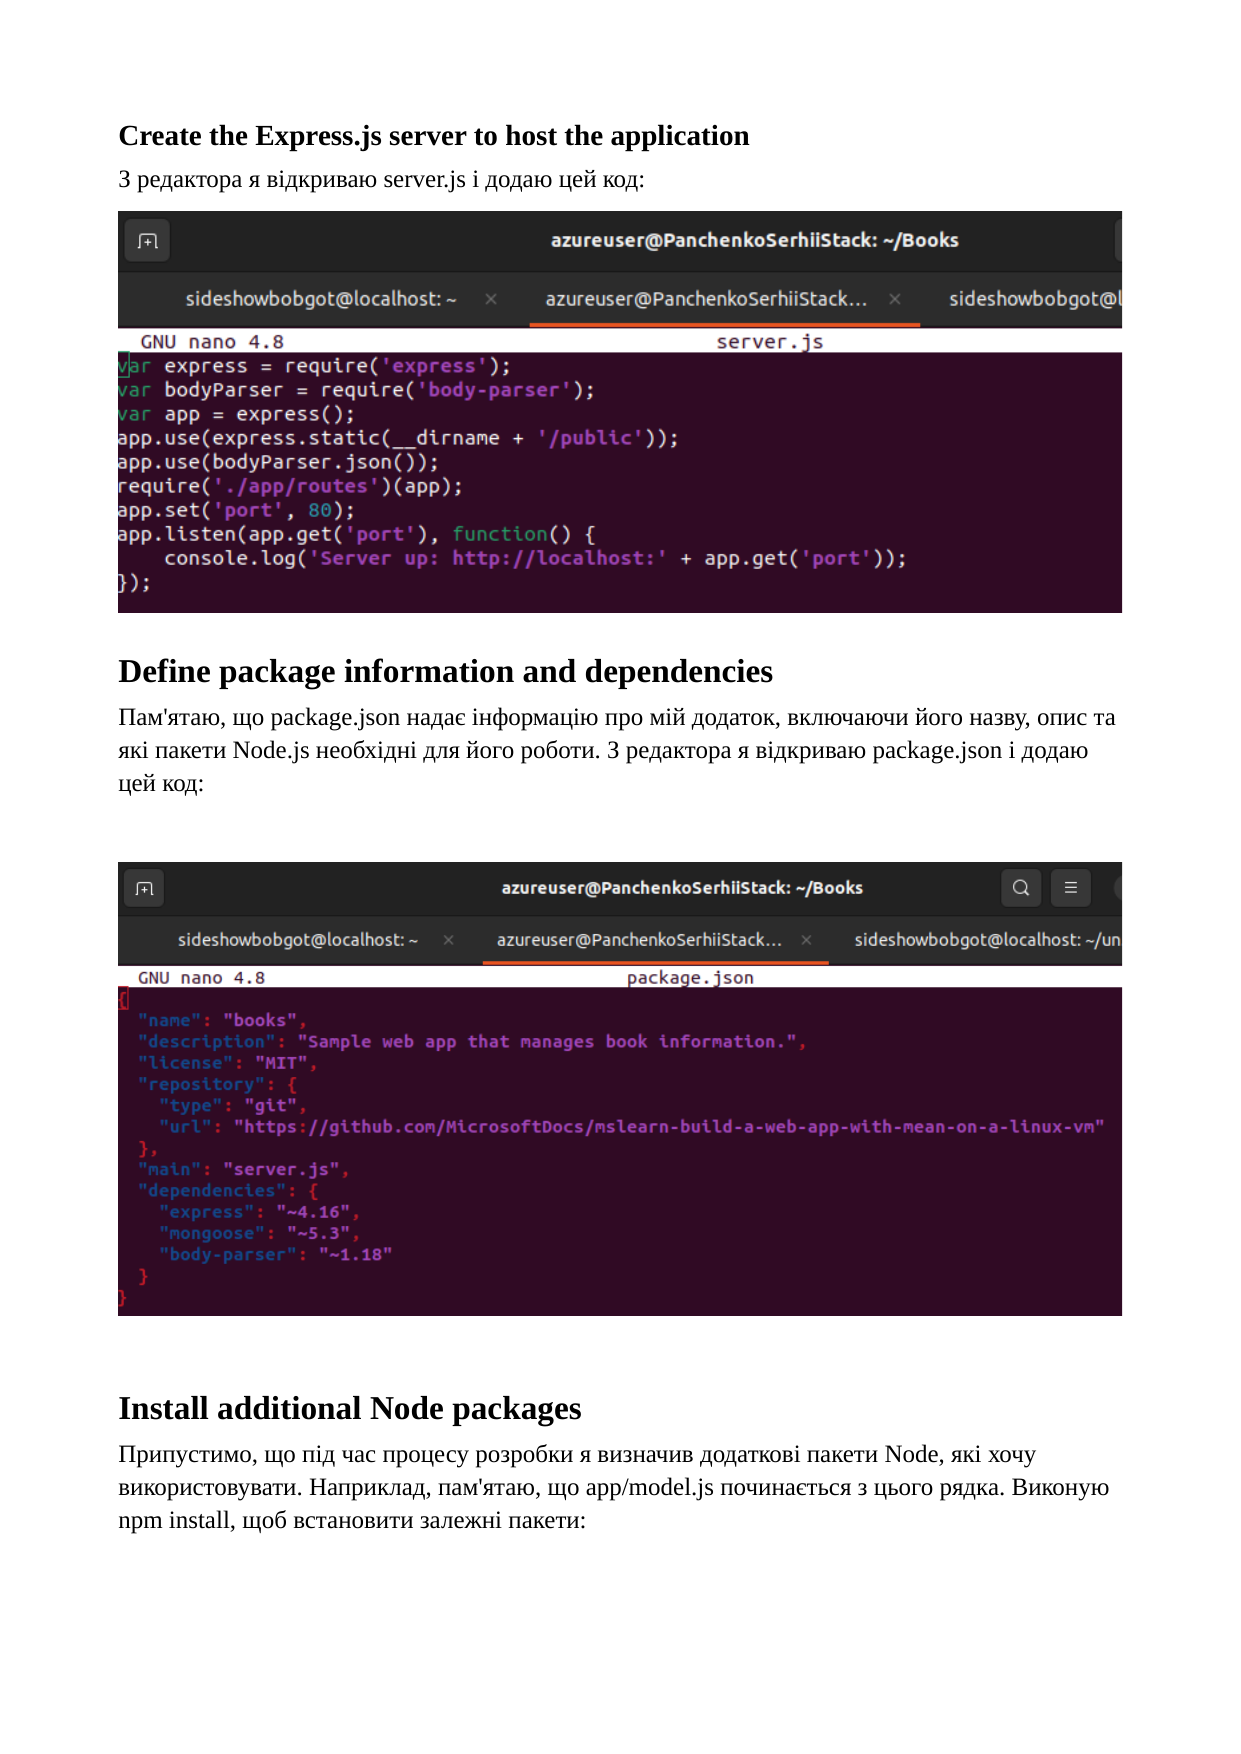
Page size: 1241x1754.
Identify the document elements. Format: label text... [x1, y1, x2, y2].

text Припустимо, що під час процесу розробки я визначив додаткові пакети Node, які хочу використовувати. Наприклад, пам'ятаю, що app/model.js починається з цього рядка. Виконую npm install, щоб встановити залежні пакети: [118, 1439, 1122, 1534]
text Пам'ятаю, що package.json надає інформацію про мій додаток, включаючи його назву, опис та які пакети Node.js необхідні для його роботи. З редактора я відкриваю package.json і додаю цей код: [118, 702, 1122, 796]
subtitle Define package information and dependencies [118, 613, 1122, 689]
text З редактора я відкриваю server.js і додаю цей код: [118, 164, 1122, 193]
picture [118, 211, 1123, 613]
subtitle Create the Express.js server to host the application [118, 118, 1122, 152]
subtitle Install additional Node packages [118, 1388, 1122, 1427]
picture [118, 862, 1123, 1316]
